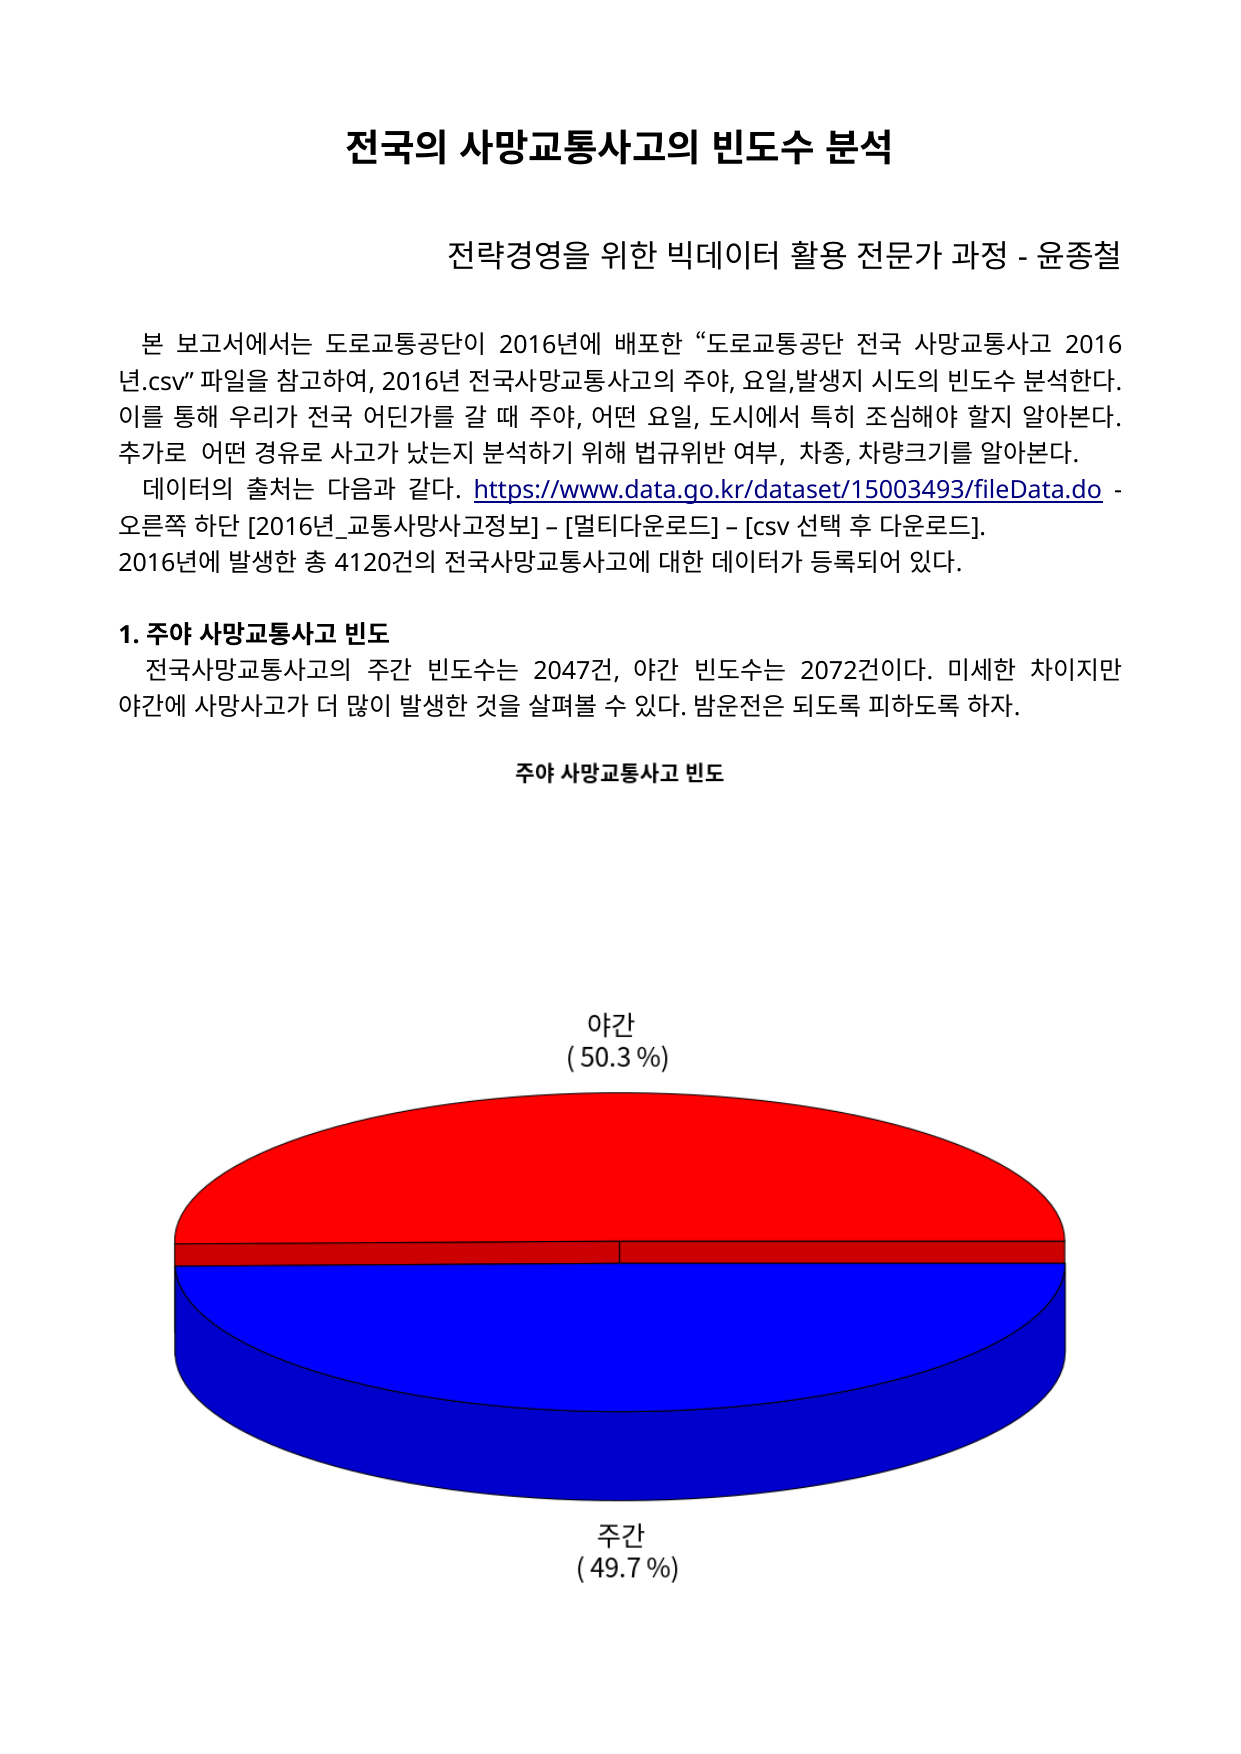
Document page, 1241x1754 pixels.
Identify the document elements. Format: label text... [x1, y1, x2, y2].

text 본 보고서에서는 도로교통공단이 2016년에 배포한 “도로교통공단 전국 사망교통사고 2016년.csv” 파일을 참고하여, 2016년 전국사망교통사고의 주야, 요일,발생지 시도의 빈도수 분석한다. 이를 통해 우리가 전국 어딘가를 갈 때 주야, 어떤 요일, 도시에서 특히 조심해야 할지 알아본다. 추가로 어떤 경유로 사고가 났는지 분석하기 위해 법규위반 여부, 차종, 차량크기를 알아본다. [118, 325, 1122, 470]
picture [118, 758, 1123, 1594]
text 2016년에 발생한 총 4120건의 전국사망교통사고에 대한 데이터가 등록되어 있다. [118, 542, 1122, 578]
text 전략경영을 위한 빅데이터 활용 전문가 과정 - 윤종철 [118, 231, 1122, 276]
text 1. 주야 사망교통사고 빈도 [118, 614, 1122, 650]
text 데이터의 출처는 다음과 같다. https://www.data.go.kr/dataset/15003493/fileData.do - 오른쪽 하단 [2016년_교통사망사고정보] – [멀티다운로드] – [csv 선택 후 다운로드]. [118, 470, 1122, 542]
text 전국의 사망교통사고의 빈도수 분석 [118, 118, 1122, 172]
text 전국사망교통사고의 주간 빈도수는 2047건, 야간 빈도수는 2072건이다. 미세한 차이지만 야간에 사망사고가 더 많이 발생한 것을 살펴볼 수 있다. 밤운전은 되도록 피하도록 하자. [118, 650, 1122, 723]
